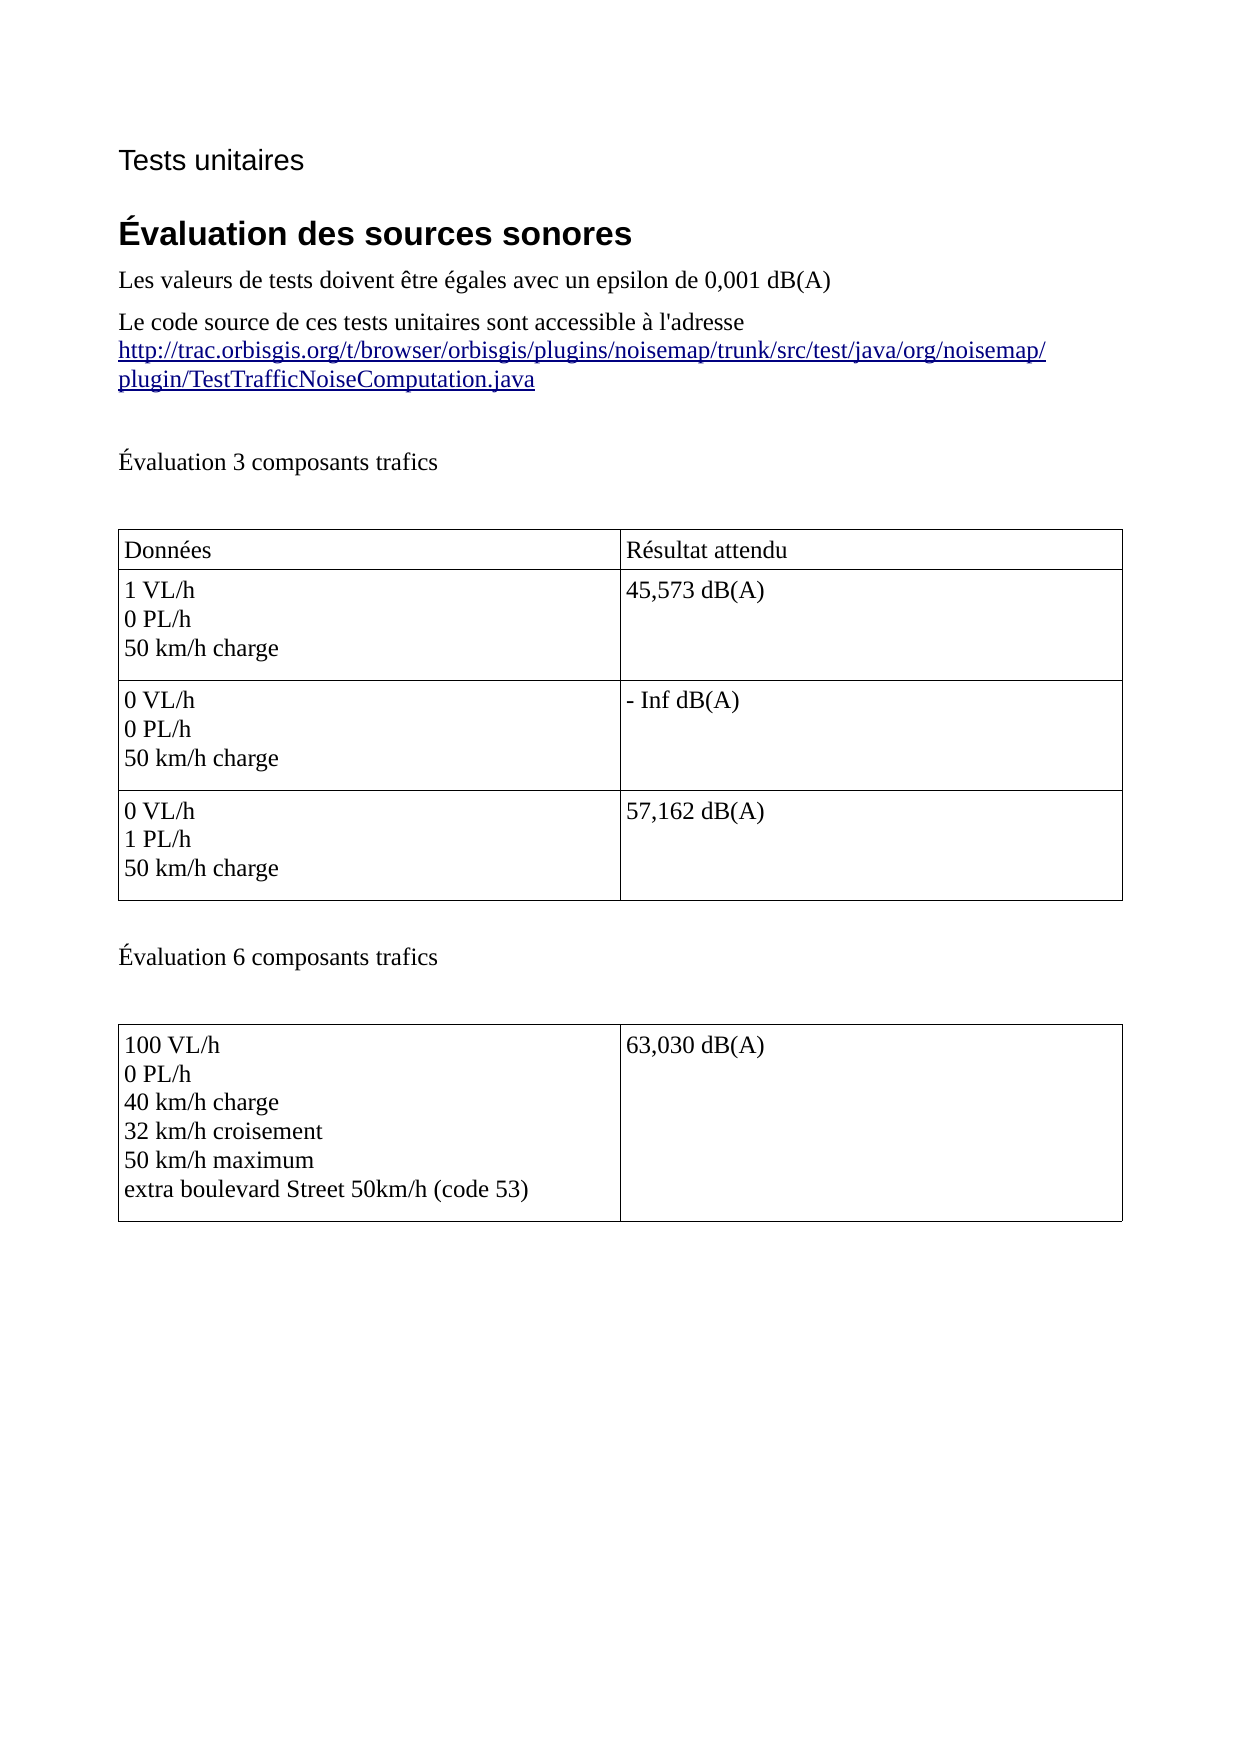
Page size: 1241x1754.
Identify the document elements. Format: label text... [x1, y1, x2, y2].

table_cell 0 VL/h 1 PL/h 50 km/h charge [119, 791, 620, 900]
table_header 100 VL/h 0 PL/h 40 km/h charge 32 km/h croisement 50 km/h maximum extra boulevard Street 50km/h (code 53) [119, 1025, 620, 1221]
subtitle Évaluation des sources sonores [118, 214, 1122, 253]
table_cell 57,162 dB(A) [621, 791, 1122, 900]
table_header Données [119, 530, 620, 569]
table_header 63,030 dB(A) [621, 1025, 1122, 1221]
text Le code source de ces tests unitaires sont accessible à l'adresse http://trac.orbisgis.org/t/browser/orbisgis/plugins/noisemap/trunk/src/test/java/org/noisemap/plugin/TestTrafficNoiseComputation.java [118, 307, 1122, 393]
table_cell - Inf dB(A) [621, 681, 1122, 790]
table_cell 1 VL/h 0 PL/h 50 km/h charge [119, 570, 620, 680]
subtitle Tests unitaires [118, 143, 1122, 177]
text Les valeurs de tests doivent être égales avec un epsilon de 0,001 dB(A) [118, 265, 1122, 294]
table_cell 0 VL/h 0 PL/h 50 km/h charge [119, 681, 620, 790]
table_cell 45,573 dB(A) [621, 570, 1122, 680]
table_header Résultat attendu [621, 530, 1122, 569]
text Évaluation 6 composants trafics [118, 942, 1122, 970]
text Évaluation 3 composants trafics [118, 447, 1122, 475]
